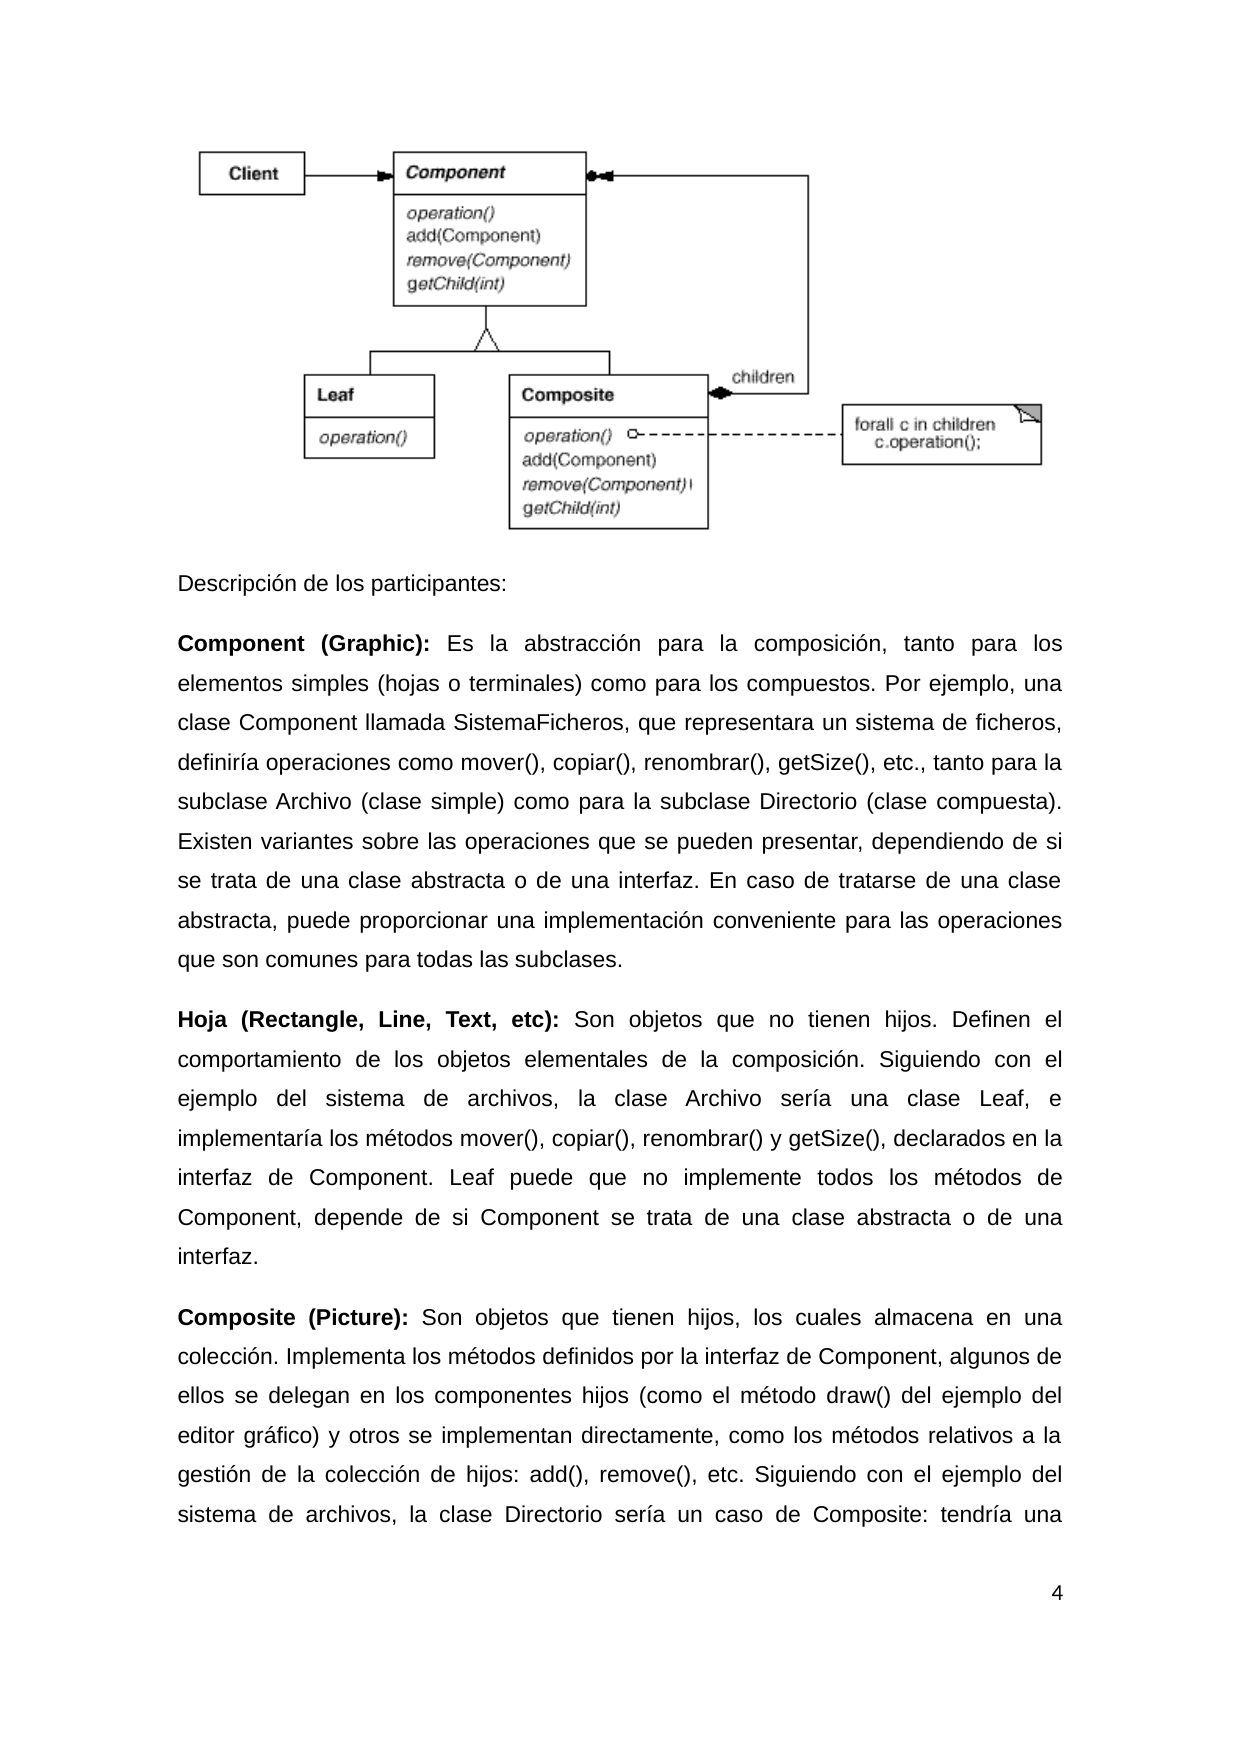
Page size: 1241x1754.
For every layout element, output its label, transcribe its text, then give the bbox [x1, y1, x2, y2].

text Composite (Picture): Son objetos que tienen hijos, los cuales almacena en una colección. Implementa los métodos definidos por la interfaz de Component, algunos de ellos se delegan en los componentes hijos (como el método draw() del ejemplo del editor gráfico) y otros se implementan directamente, como los métodos relativos a la gestión de la colección de hijos: add(), remove(), etc. Siguiendo con el ejemplo del sistema de archivos, la clase Directorio sería un caso de Composite: tendría una [177, 1303, 1063, 1527]
text Descripción de los participantes: [177, 570, 1063, 596]
picture [193, 147, 1047, 536]
text Component (Graphic): Es la abstracción para la composición, tanto para los elementos simples (hojas o terminales) como para los compuestos. Por ejemplo, una clase Component llamada SistemaFicheros, que representara un sistema de ficheros, definiría operaciones como mover(), copiar(), renombrar(), getSize(), etc., tanto para la subclase Archivo (clase simple) como para la subclase Directorio (clase compuesta). Existen variantes sobre las operaciones que se pueden presentar, dependiendo de si se trata de una clase abstracta o de una interfaz. En caso de tratarse de una clase abstracta, puede proporcionar una implementación conveniente para las operaciones que son comunes para todas las subclases. [177, 630, 1063, 972]
text Hoja (Rectangle, Line, Text, etc): Son objetos que no tienen hijos. Definen el comportamiento de los objetos elementales de la composición. Siguiendo con el ejemplo del sistema de archivos, la clase Archivo sería una clase Leaf, e implementaría los métodos mover(), copiar(), renombrar() y getSize(), declarados en la interfaz de Component. Leaf puede que no implemente todos los métodos de Component, depende de si Component se trata de una clase abstracta o de una interfaz. [177, 1006, 1063, 1269]
